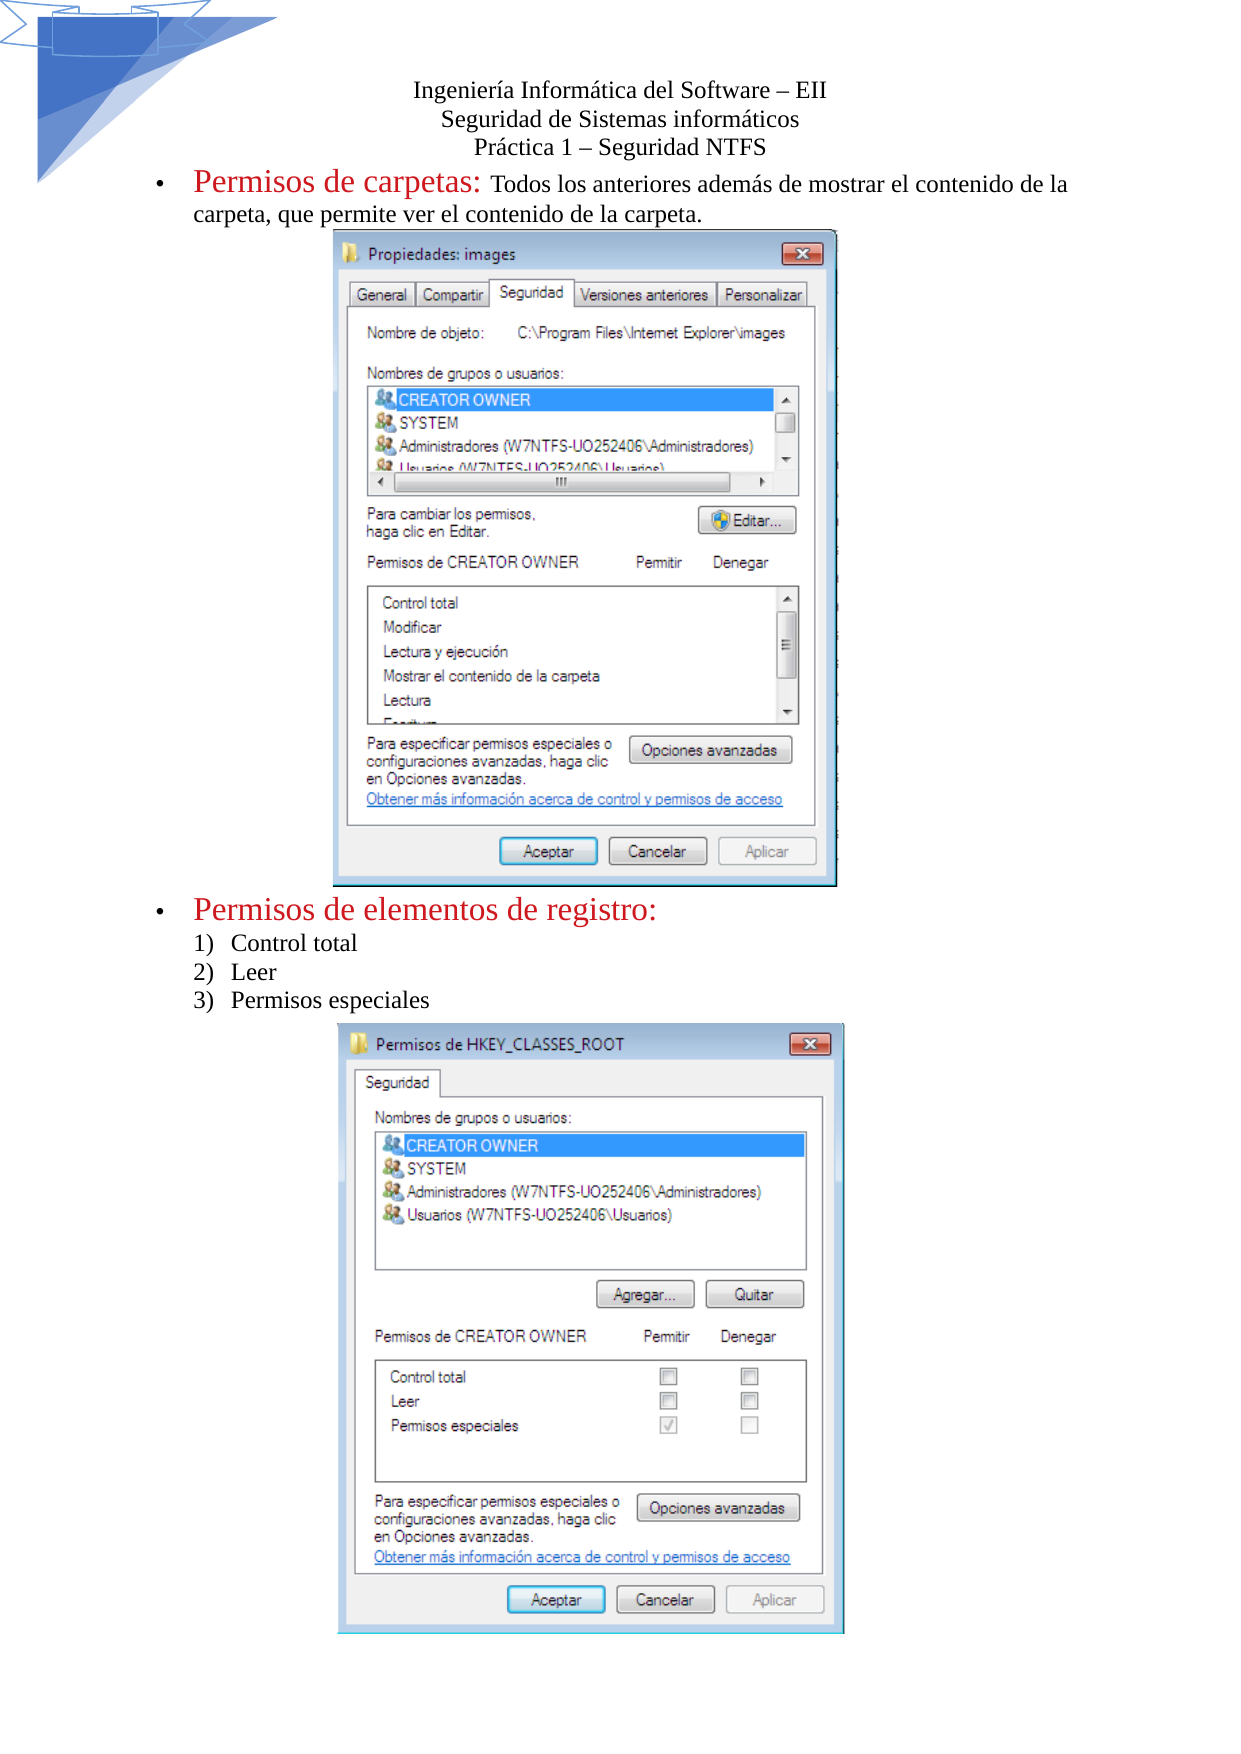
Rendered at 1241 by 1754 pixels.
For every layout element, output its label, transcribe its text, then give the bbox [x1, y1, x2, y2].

list Leer [193, 957, 1122, 985]
list Permisos especiales [193, 985, 1122, 1014]
list Permisos de carpetas: Todos los anteriores además de mostrar el contenido de la carpeta, que permite ver el contenido de la carpeta. [156, 161, 1122, 228]
list Permisos de elementos de registro: [156, 889, 1122, 928]
list Control total [193, 928, 1122, 957]
